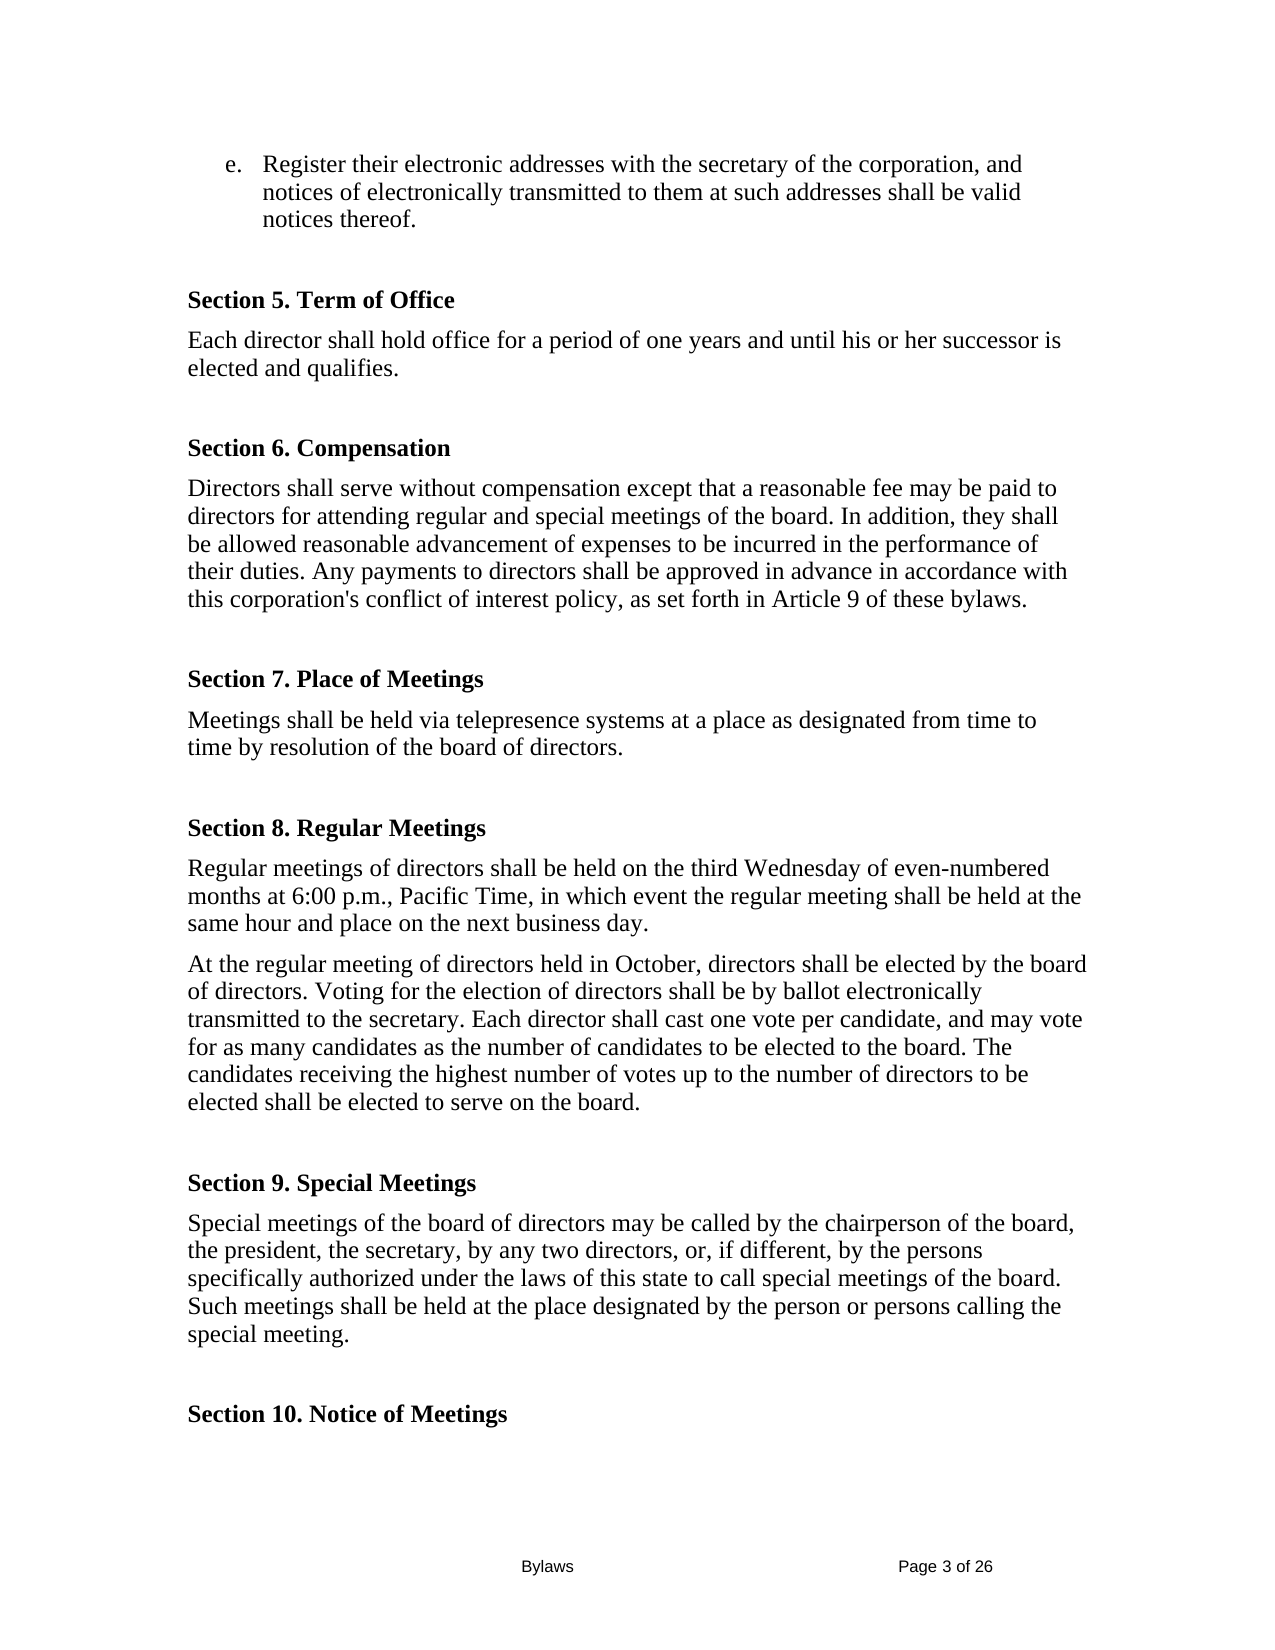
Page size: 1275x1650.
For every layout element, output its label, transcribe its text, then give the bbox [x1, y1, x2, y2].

text Section 5. Term of Office [187, 286, 1087, 313]
text Section 10. Notice of Meetings [187, 1400, 1087, 1428]
text Meetings shall be held via telepresence systems at a place as designated from time to time by resolution of the board of directors. [187, 706, 1087, 761]
text Section 7. Place of Meetings [187, 666, 1087, 693]
text Each director shall hold office for a period of one years and until his or her successor is elected and qualifies. [187, 326, 1087, 381]
text At the regular meeting of directors held in October, directors shall be elected by the board of directors. Voting for the election of directors shall be by ballot electronically transmitted to the secretary. Each director shall cast one vote per candidate, and may vote for as many candidates as the number of candidates to be elected to the board. The candidates receiving the highest number of votes up to the number of directors to be elected shall be elected to serve on the board. [187, 950, 1087, 1116]
text Regular meetings of directors shall be held on the third Wednesday of even-numbered months at 6:00 p.m., Pacific Time, in which event the regular meeting shall be held at the same hour and place on the next business day. [187, 854, 1087, 937]
text Section 9. Special Meetings [187, 1169, 1087, 1196]
text Section 8. Regular Meetings [187, 814, 1087, 842]
text Special meetings of the board of directors may be called by the chairperson of the board, the president, the secretary, by any two directors, or, if different, by the persons specifically authorized under the laws of this state to call special meetings of the board. Such meetings shall be held at the place designated by the person or persons calling the special meeting. [187, 1209, 1087, 1347]
text Section 6. Compensation [187, 434, 1087, 462]
text e. Register their electronic addresses with the secretary of the corporation, and notices of electronically transmitted to them at such addresses shall be valid notices thereof. [225, 150, 1087, 233]
text Directors shall serve without compensation except that a reasonable fee may be paid to directors for attending regular and special meetings of the board. In addition, they shall be allowed reasonable advancement of expenses to be incurred in the performance of their duties. Any payments to directors shall be approved in advance in accordance with this corporation's conflict of interest policy, as set forth in Article 9 of these bylaws. [187, 474, 1087, 613]
